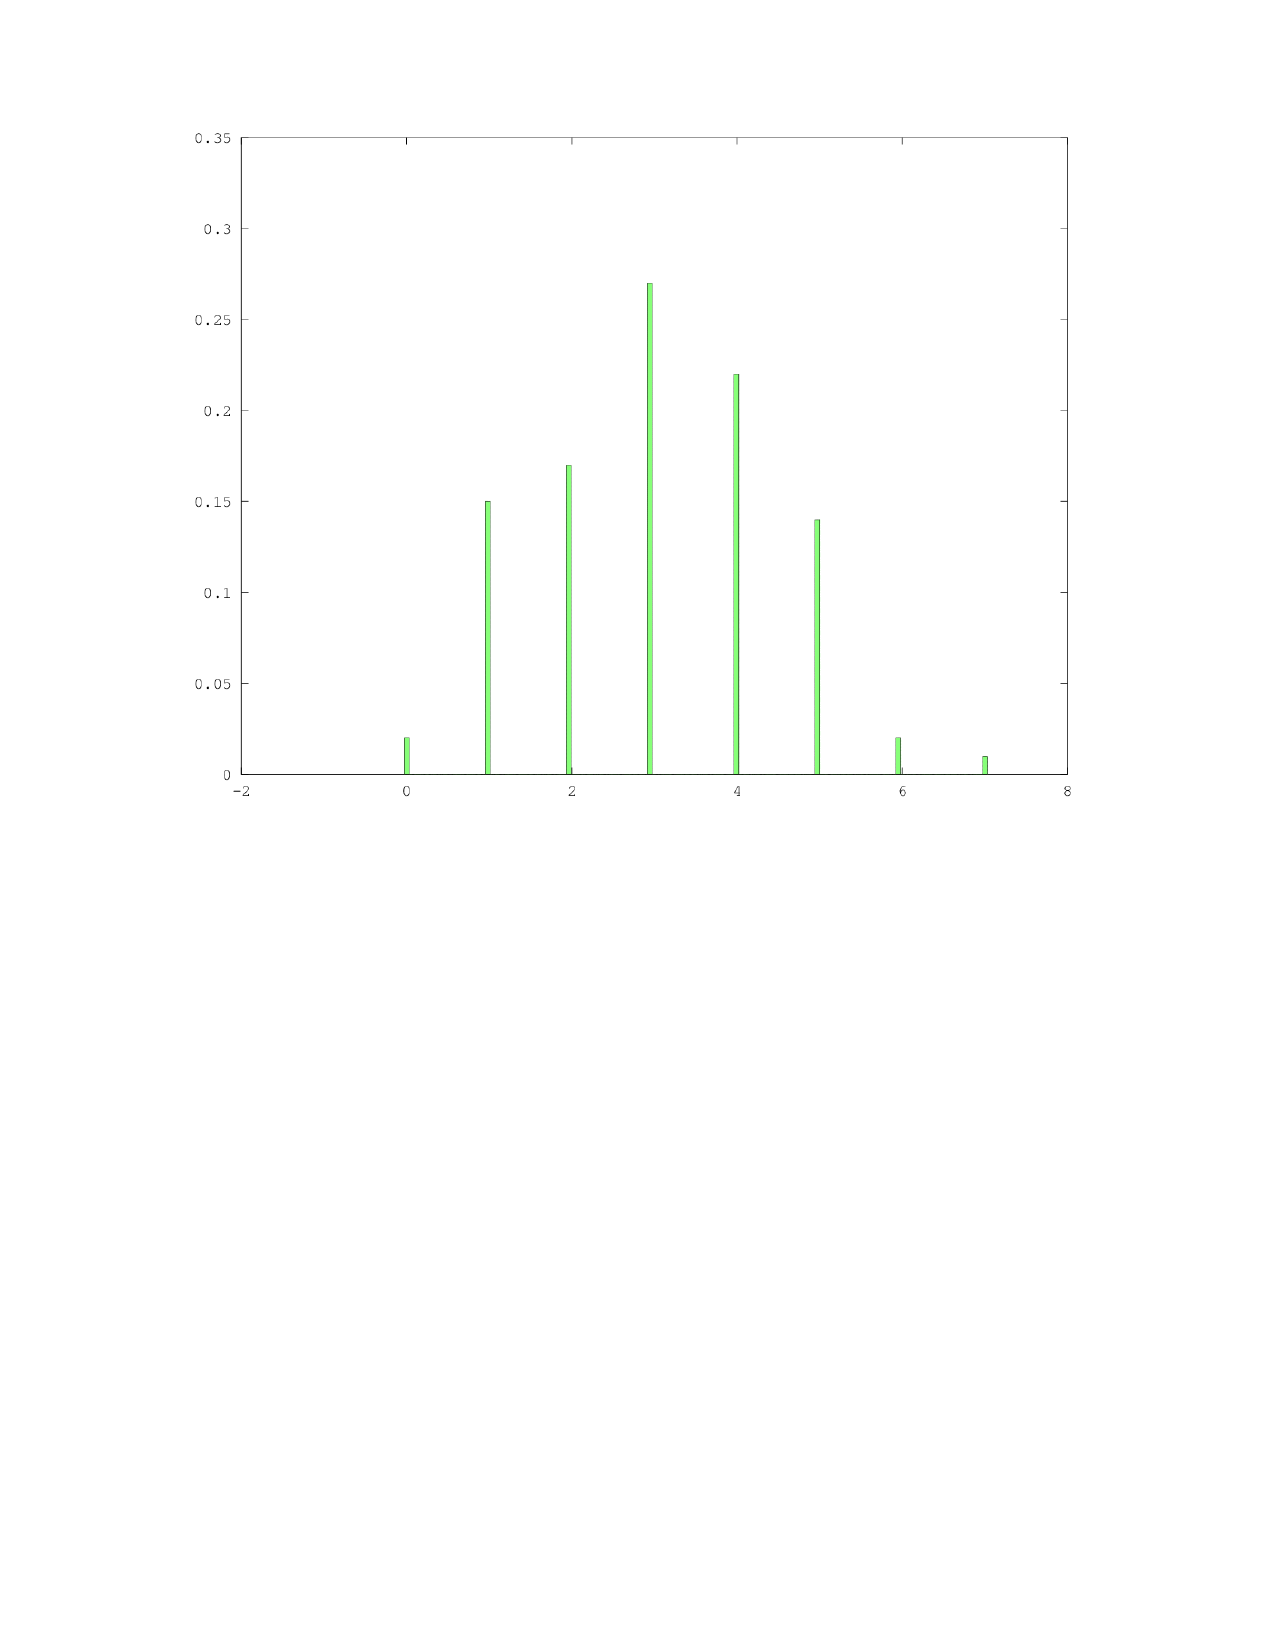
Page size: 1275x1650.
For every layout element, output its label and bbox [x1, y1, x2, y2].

picture [179, 118, 1096, 806]
